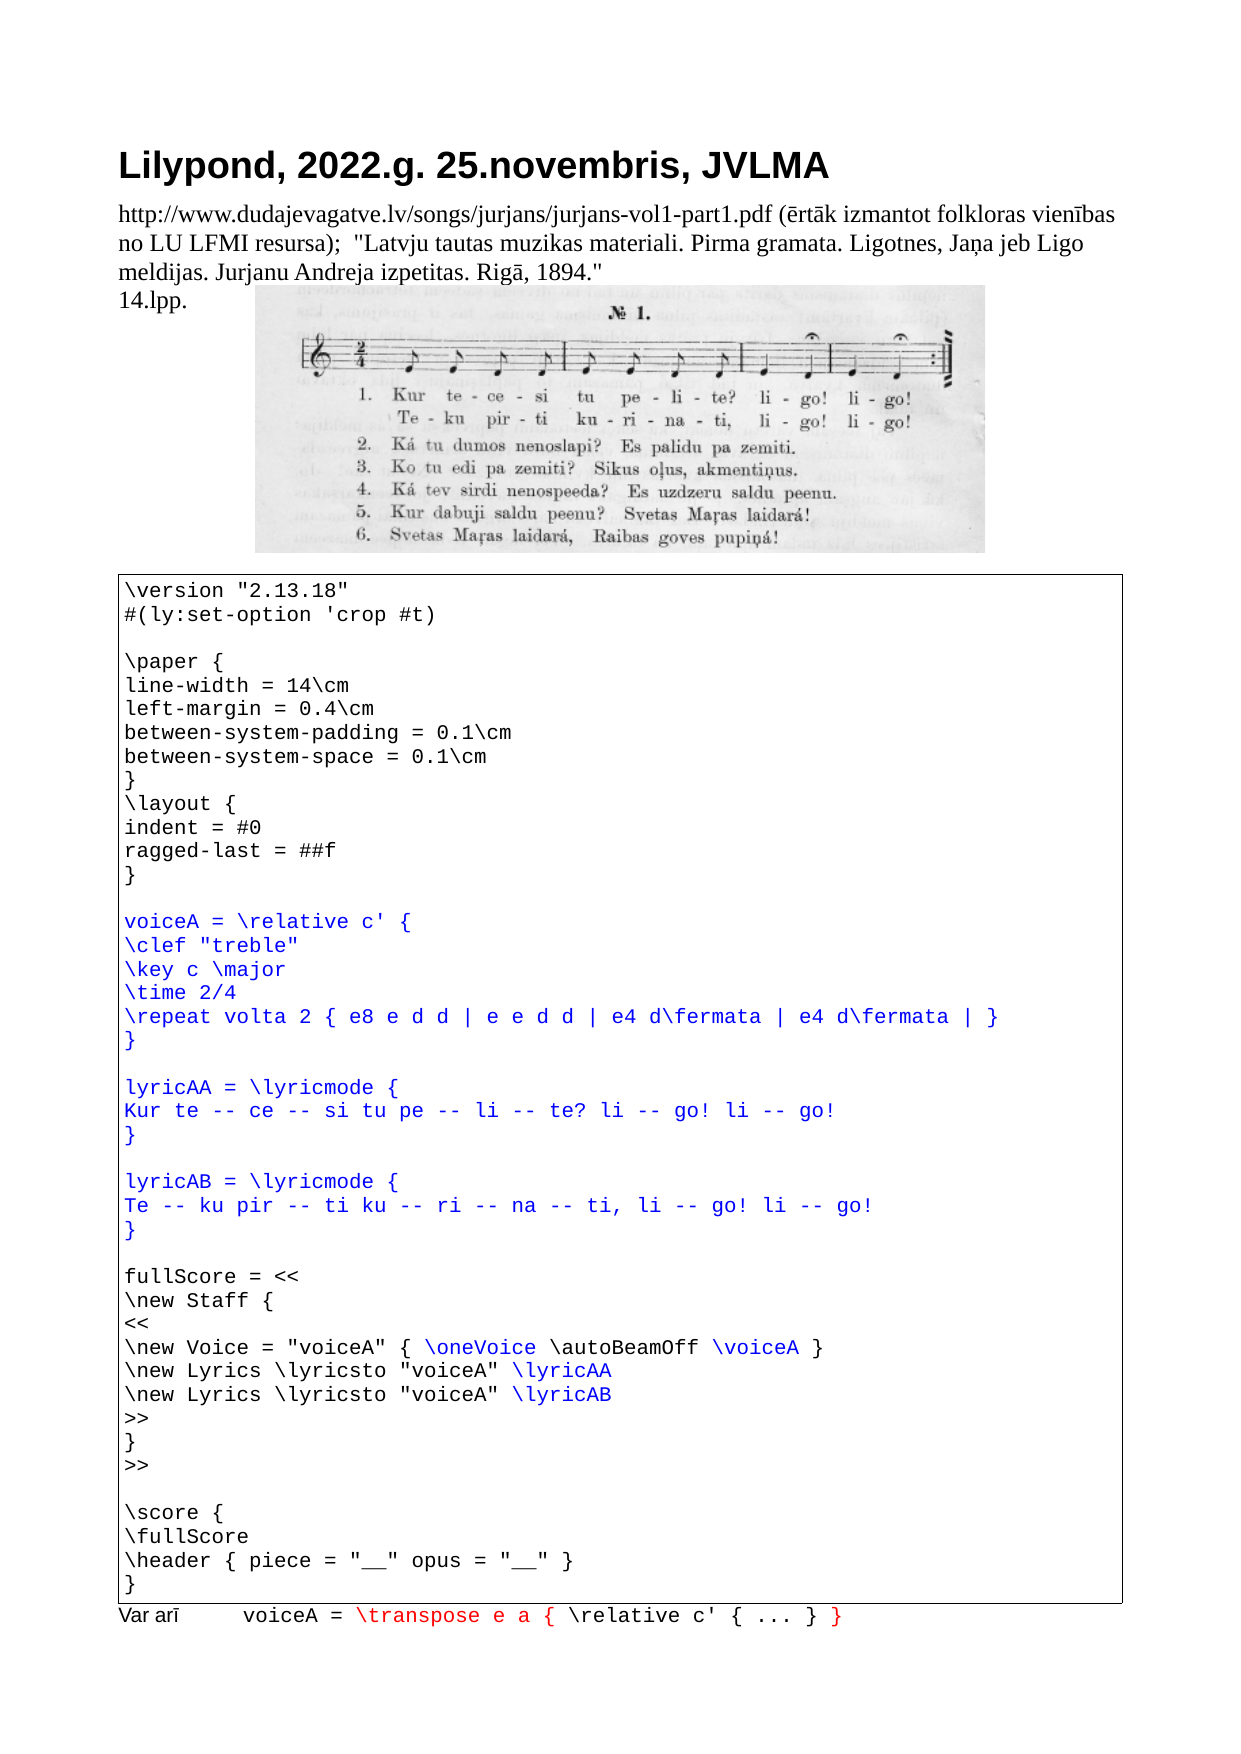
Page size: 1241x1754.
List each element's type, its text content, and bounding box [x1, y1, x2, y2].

picture [255, 285, 986, 553]
text [986, 286, 1122, 314]
text Var arī voiceA = \transpose e a { \relative c' { ... } } [118, 1604, 1122, 1629]
text http://www.dudajevagatve.lv/songs/jurjans/jurjans-vol1-part1.pdf (ērtāk izmantot folkloras vienības no LU LFMI resursa); "Latvju tautas muzikas materiali. Pirma gramata. Ligotnes, Jaņa jeb Ligo meldijas. Jurjanu Andreja izpetitas. Rigā, 1894." [118, 199, 1122, 286]
subtitle Lilypond, 2022.g. 25.novembris, JVLMA [118, 143, 1122, 187]
table_header \version "2.13.18" #(ly:set-option 'crop #t) \paper { line-width = 14\cm left-margin = 0.4\cm between-system-padding = 0.1\cm between-system-space = 0.1\cm } \layout { indent = #0 ragged-last = ##f } voiceA = \relative c' { \clef "treble" \key c \major \time 2/4 \repeat volta 2 { e8 e d d | e e d d | e4 d\fermata | e4 d\fermata | } } lyricAA = \lyricmode { Kur te -- ce -- si tu pe -- li -- te? li -- go! li -- go! } lyricAB = \lyricmode { Te -- ku pir -- ti ku -- ri -- na -- ti, li -- go! li -- go! } fullScore = << \new Staff { << \new Voice = "voiceA" { \oneVoice \autoBeamOff \voiceA } \new Lyrics \lyricsto "voiceA" \lyricAA \new Lyrics \lyricsto "voiceA" \lyricAB >> } >> \score { \fullScore \header { piece = "__" opus = "__" } } [119, 575, 1122, 1603]
text 14.lpp. [118, 286, 255, 314]
